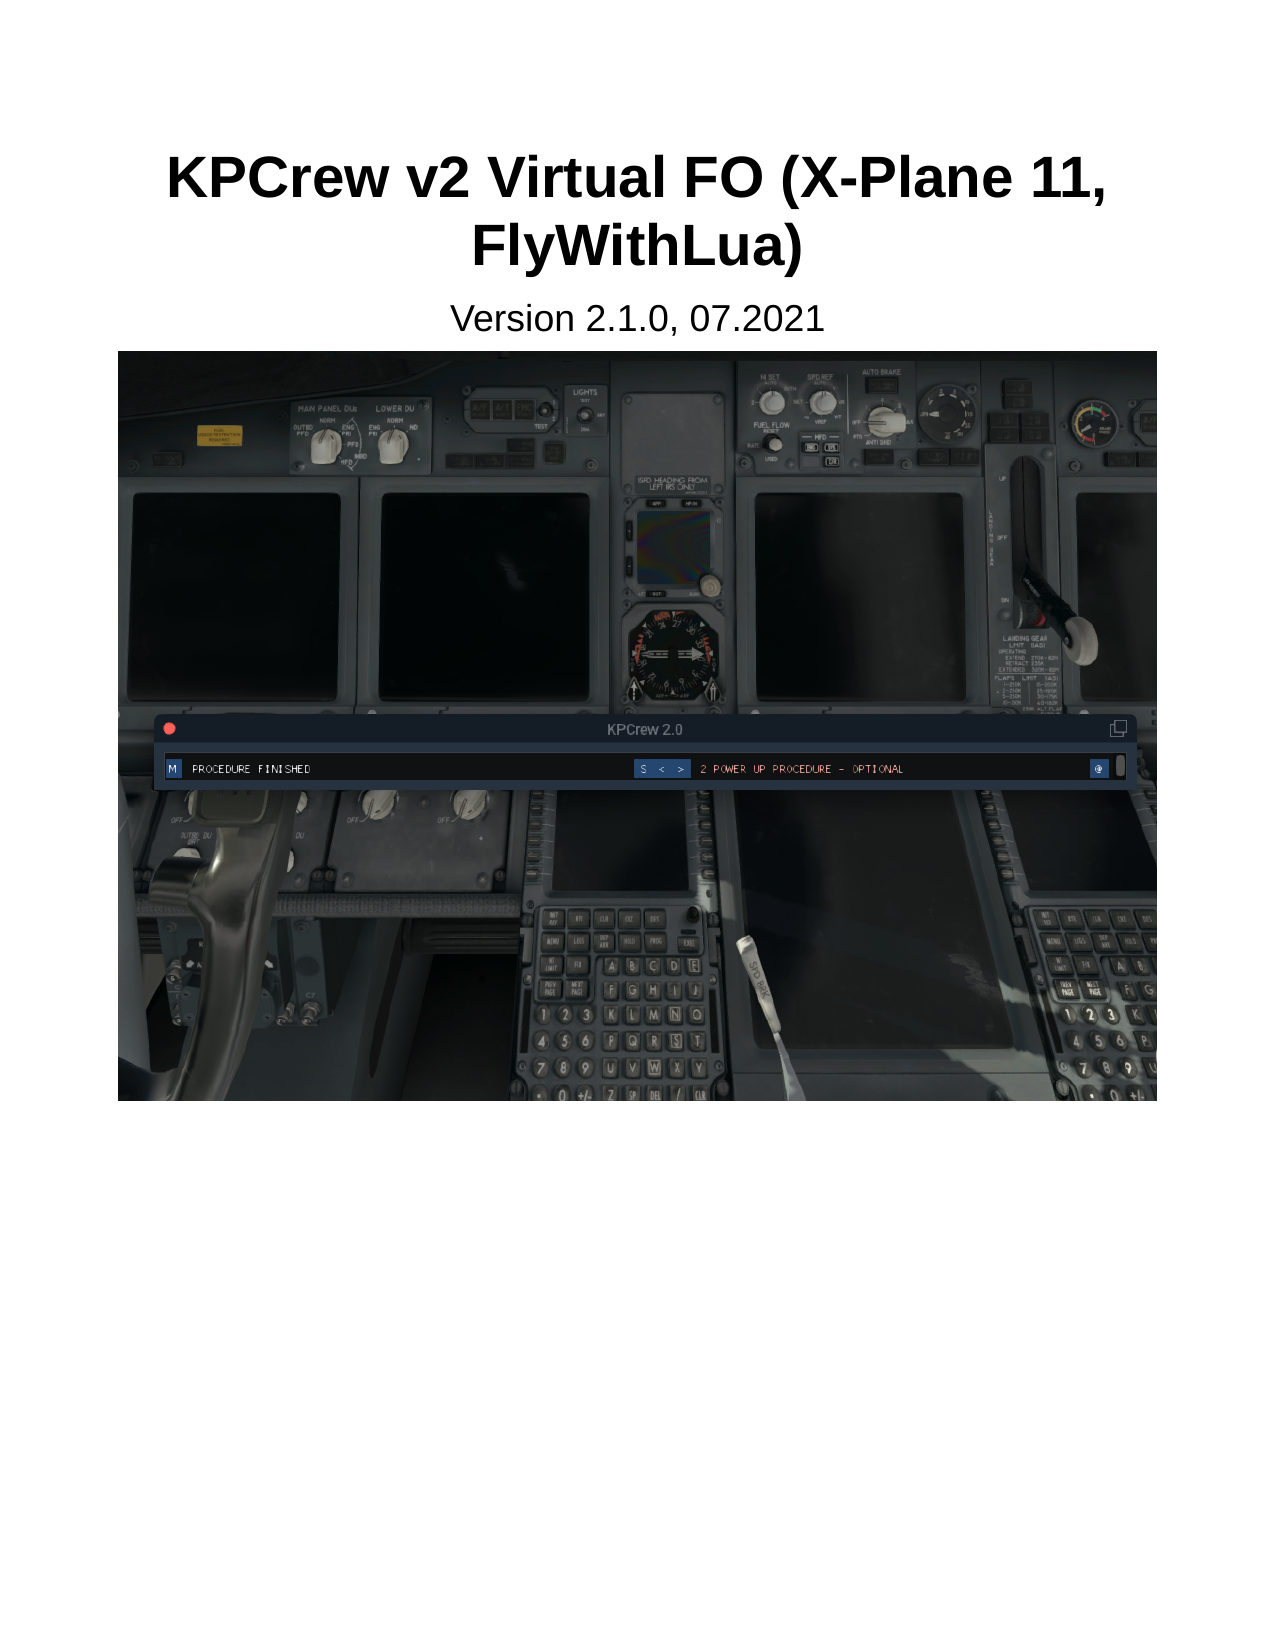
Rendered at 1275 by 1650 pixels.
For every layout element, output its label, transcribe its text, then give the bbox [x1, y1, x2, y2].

title KPCrew v2 Virtual FO (X-Plane 11, FlyWithLua) [118, 143, 1157, 277]
subtitle Version 2.1.0, 07.2021 [118, 296, 1157, 339]
picture [118, 351, 1157, 1101]
